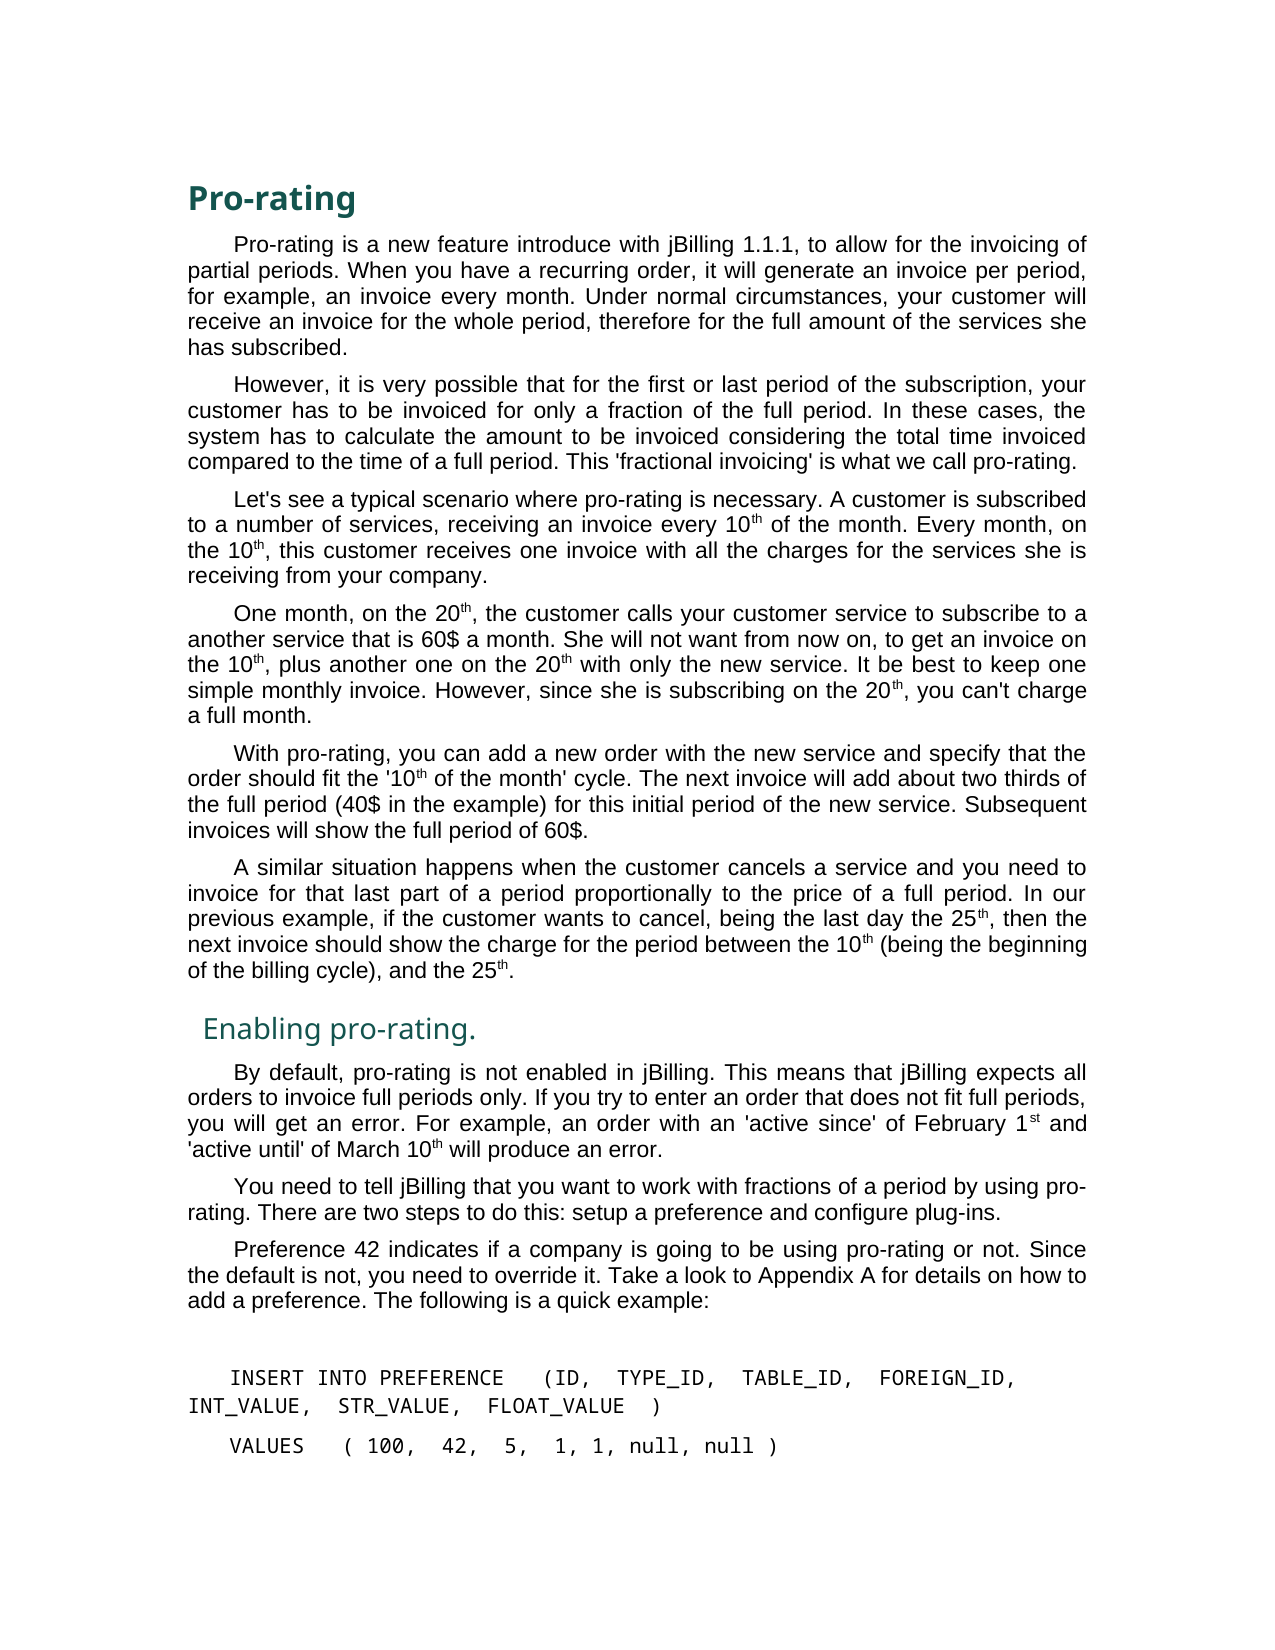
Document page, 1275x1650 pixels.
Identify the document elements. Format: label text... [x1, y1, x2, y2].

text However, it is very possible that for the first or last period of the subscription, your customer has to be invoiced for only a fraction of the full period. In these cases, the system has to calculate the amount to be invoiced considering the total time invoiced compared to the time of a full period. This 'fractional invoicing' is what we call pro-rating. [187, 372, 1087, 474]
text Let's see a typical scenario where pro-rating is necessary. A customer is subscribed to a number of services, receiving an invoice every 10th of the month. Every month, on the 10th, this customer receives one invoice with all the charges for the services she is receiving from your company. [187, 486, 1087, 589]
subtitle Pro-rating [187, 175, 1087, 220]
text INSERT INTO PREFERENCE (ID, TYPE_ID, TABLE_ID, FOREIGN_ID, INT_VALUE, STR_VALUE, FLOAT_VALUE ) [187, 1363, 1087, 1419]
text With pro-rating, you can add a new order with the new service and specify that the order should fit the '10th of the month' cycle. The next invoice will add about two thirds of the full period (40$ in the example) for this initial period of the new service. Subsequent invoices will show the full period of 60$. [187, 741, 1087, 843]
text By default, pro-rating is not enabled in jBilling. This means that jBilling expects all orders to invoice full periods only. If you try to enter an order that does not fit full periods, you will get an error. For example, an order with an 'active since' of February 1st and 'active until' of March 10th will produce an error. [187, 1059, 1087, 1162]
text Preference 42 indicates if a company is going to be using pro-rating or not. Since the default is not, you need to override it. Take a look to Appendix A for details on how to add a preference. The following is a quick example: [187, 1237, 1087, 1313]
text VALUES ( 100, 42, 5, 1, 1, null, null ) [187, 1431, 1087, 1460]
text Pro-rating is a new feature introduce with jBilling 1.1.1, to allow for the invoicing of partial periods. When you have a recurring order, it will generate an invoice per period, for example, an invoice every month. Under normal circumstances, your customer will receive an invoice for the whole period, therefore for the full amount of the services she has subscribed. [187, 232, 1087, 360]
text One month, on the 20th, the customer calls your customer service to subscribe to a another service that is 60$ a month. She will not want from now on, to get an invoice on the 10th, plus another one on the 20th with only the new service. It be best to keep one simple monthly invoice. However, since she is subscribing on the 20th, you can't charge a full month. [187, 601, 1087, 729]
text A similar situation happens when the customer cancels a service and you need to invoice for that last part of a period proportionally to the price of a full period. In our previous example, if the customer wants to cancel, being the last day the 25th, then the next invoice should show the charge for the period between the 10th (being the beginning of the billing cycle), and the 25th. [187, 855, 1087, 983]
text You need to tell jBilling that you want to work with fractions of a period by using pro-rating. There are two steps to do this: setup a preference and configure plug-ins. [187, 1174, 1087, 1225]
subtitle Enabling pro-rating. [202, 1008, 1087, 1048]
